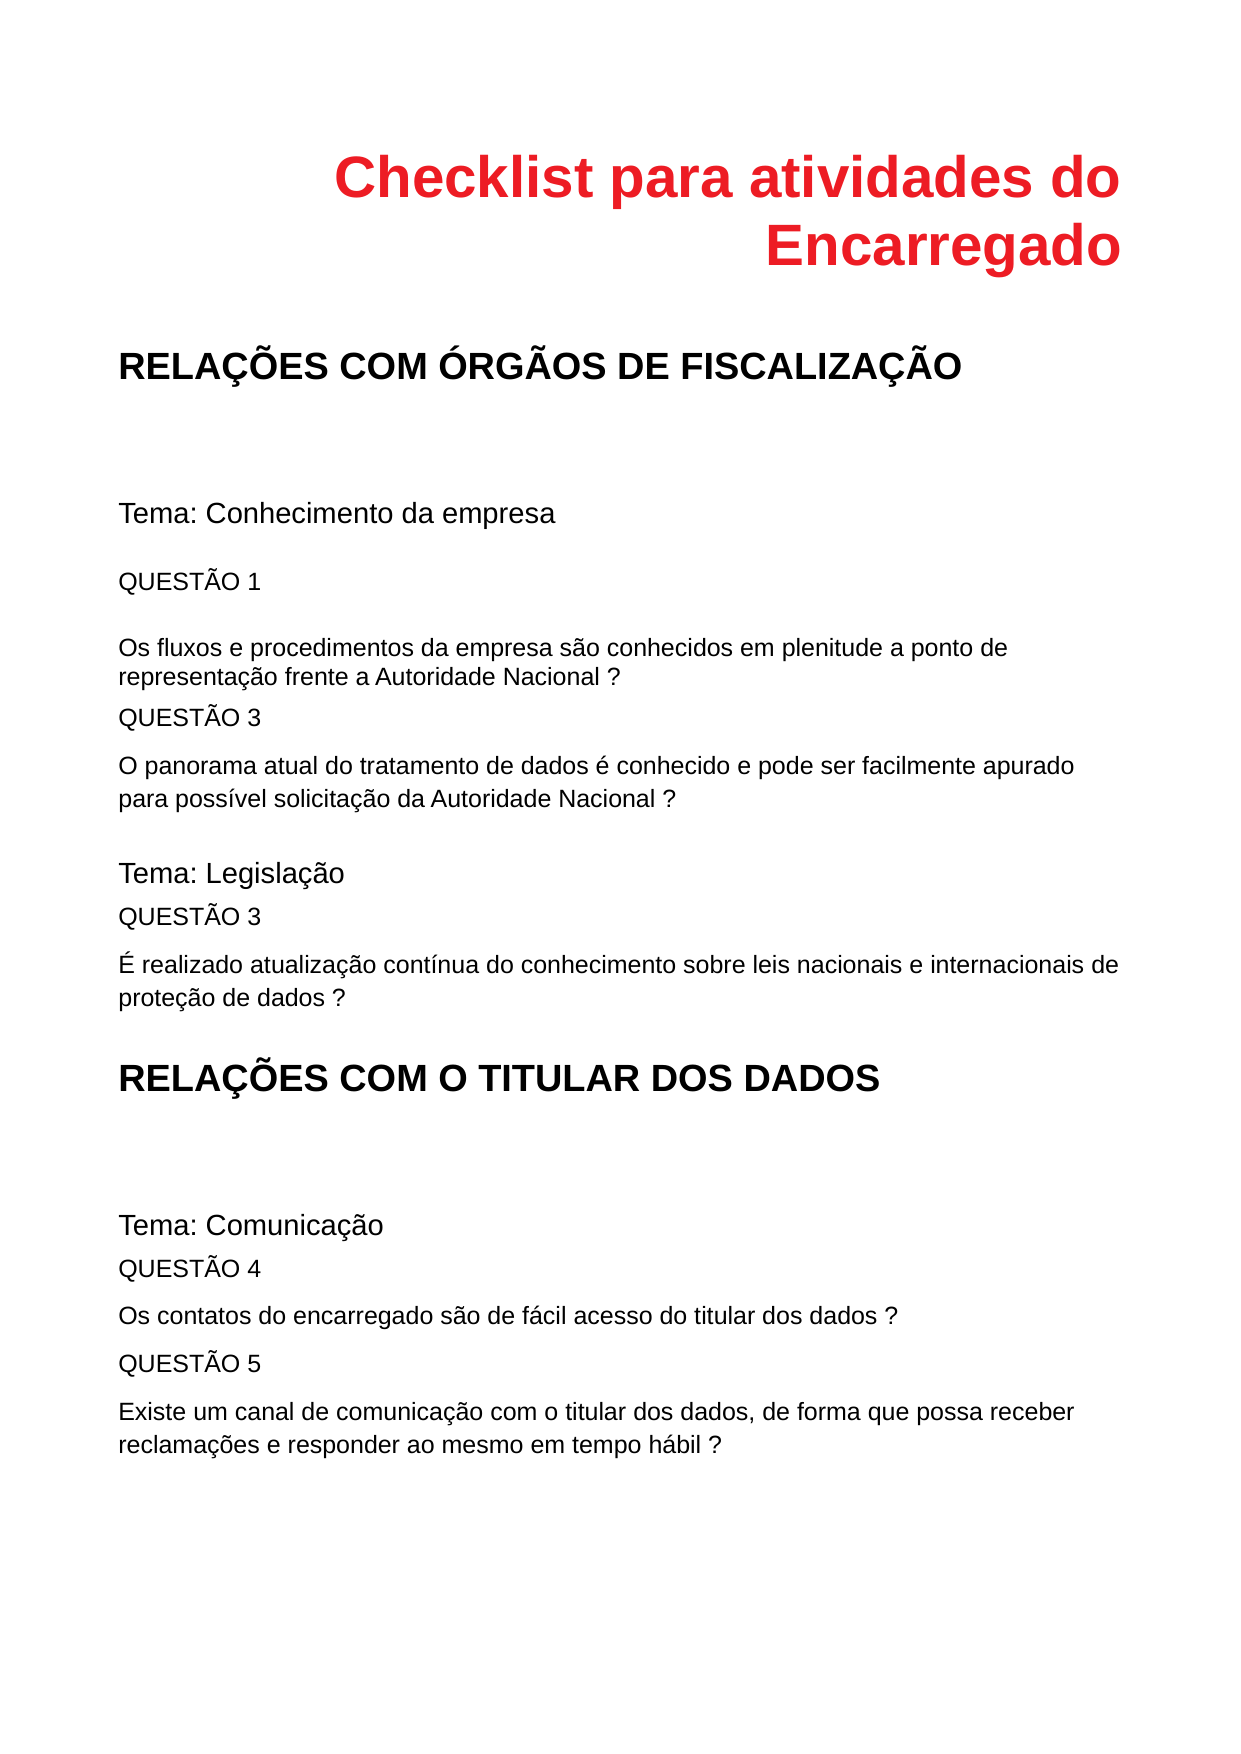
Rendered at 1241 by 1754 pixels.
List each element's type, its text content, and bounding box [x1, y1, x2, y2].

text É realizado atualização contínua do conhecimento sobre leis nacionais e internacionais de proteção de dados ? [118, 950, 1122, 1012]
subtitle Tema: Comunicação [118, 1208, 1122, 1241]
subtitle QUESTÃO 1 [118, 567, 1122, 596]
subtitle Os fluxos e procedimentos da empresa são conhecidos em plenitude a ponto de representação frente a Autoridade Nacional ? [118, 633, 1122, 691]
text Os contatos do encarregado são de fácil acesso do titular dos dados ? [118, 1301, 1122, 1330]
text QUESTÃO 5 [118, 1349, 1122, 1378]
text QUESTÃO 3 [118, 902, 1122, 931]
text QUESTÃO 3 [118, 703, 1122, 732]
subtitle Tema: Conhecimento da empresa [118, 496, 1122, 529]
text Existe um canal de comunicação com o titular dos dados, de forma que possa receber reclamações e responder ao mesmo em tempo hábil ? [118, 1397, 1122, 1458]
subtitle RELAÇÕES COM ÓRGÃOS DE FISCALIZAÇÃO [118, 343, 1122, 387]
title Checklist para atividades do Encarregado [118, 143, 1122, 277]
text QUESTÃO 4 [118, 1254, 1122, 1282]
subtitle RELAÇÕES COM O TITULAR DOS DADOS [118, 1056, 1122, 1099]
text O panorama atual do tratamento de dados é conhecido e pode ser facilmente apurado para possível solicitação da Autoridade Nacional ? [118, 751, 1122, 812]
subtitle Tema: Legislação [118, 856, 1122, 890]
